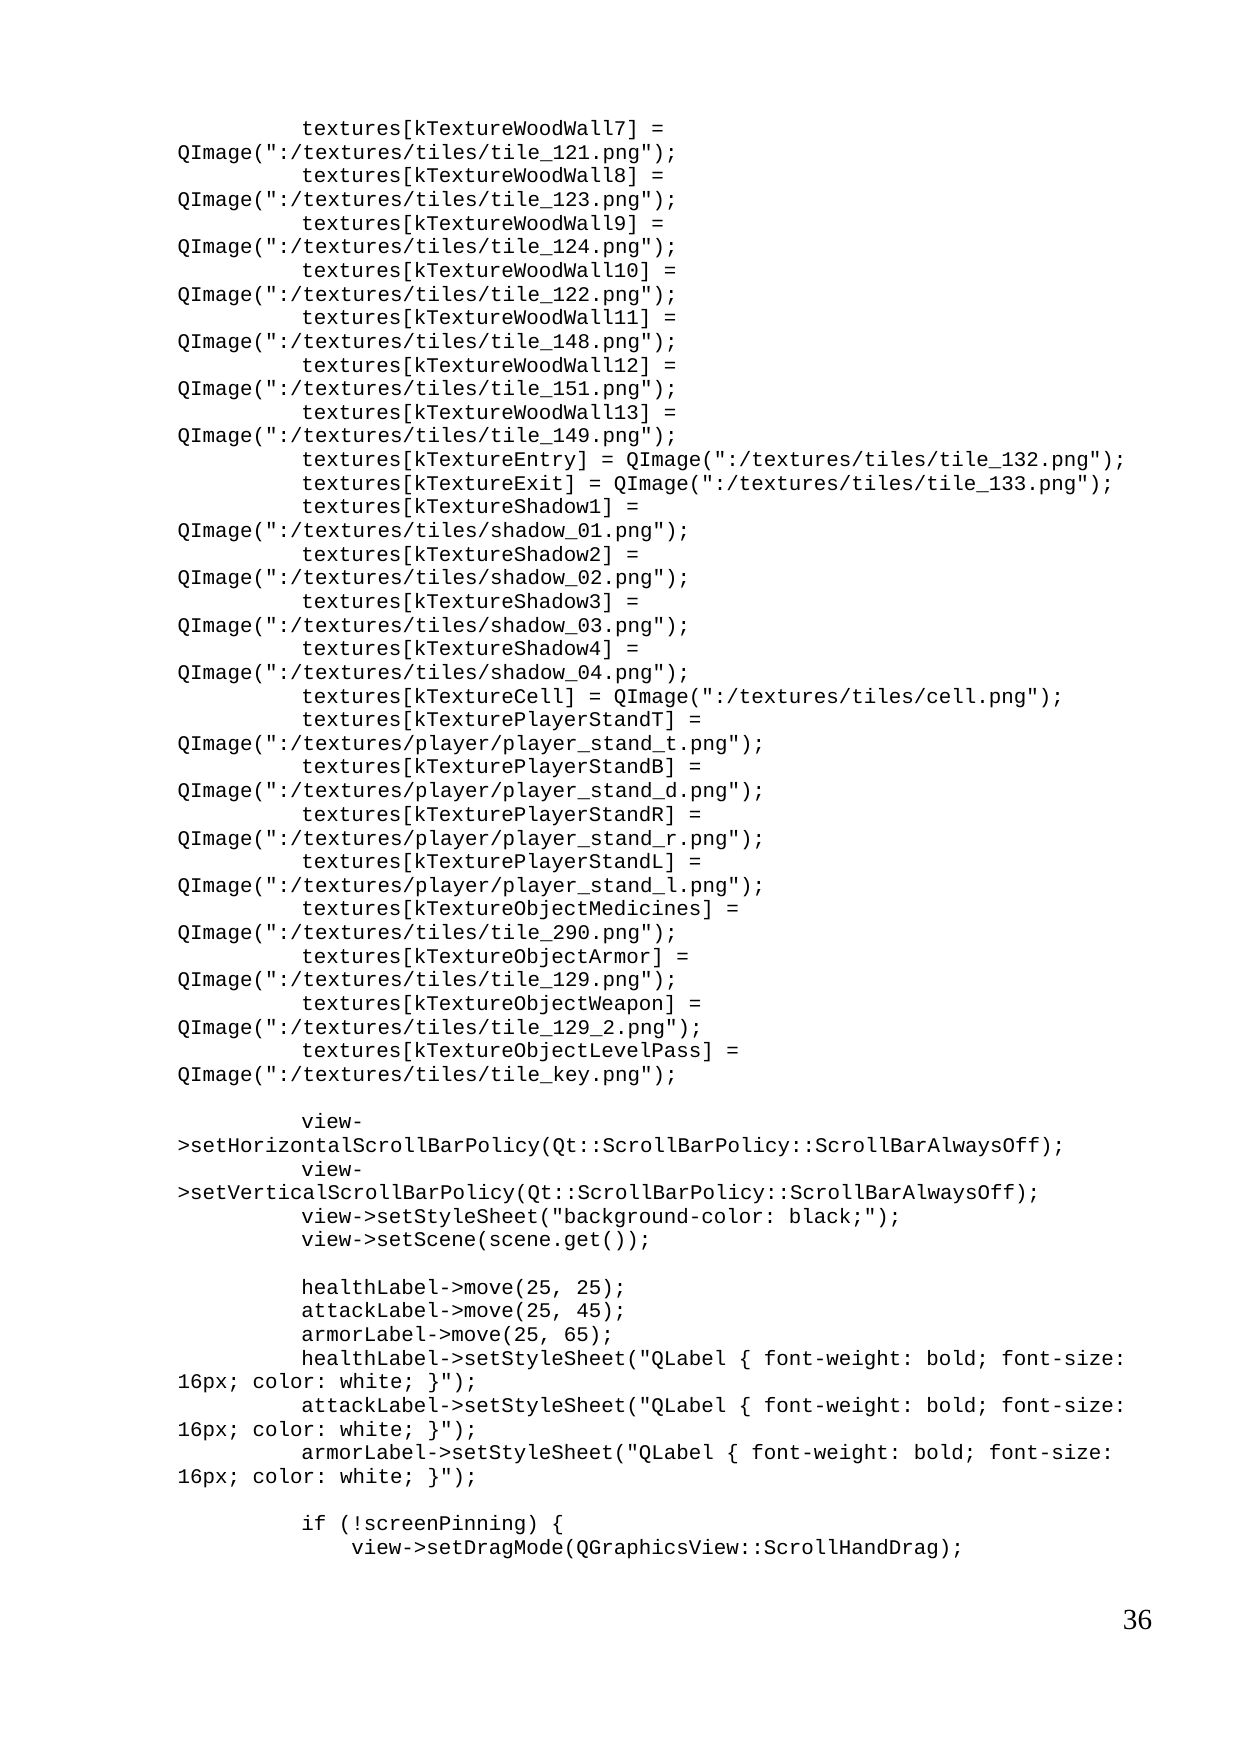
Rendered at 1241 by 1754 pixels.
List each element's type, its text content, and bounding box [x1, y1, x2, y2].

text textures[kTextureObjectLevelPass] = QImage(":/textures/tiles/tile_key.png"); [177, 1040, 1152, 1088]
text textures[kTexturePlayerStandT] = QImage(":/textures/player/player_stand_t.png"); [177, 709, 1152, 757]
text textures[kTextureShadow2] = QImage(":/textures/tiles/shadow_02.png"); [177, 544, 1152, 591]
text textures[kTexturePlayerStandR] = QImage(":/textures/player/player_stand_r.png"); [177, 804, 1152, 851]
text healthLabel->setStyleSheet("QLabel { font-weight: bold; font-size: 16px; color: white; }"); [177, 1348, 1152, 1395]
text armorLabel->move(25, 65); [177, 1324, 1152, 1348]
text textures[kTextureWoodWall7] = QImage(":/textures/tiles/tile_121.png"); [177, 118, 1152, 165]
text view->setHorizontalScrollBarPolicy(Qt::ScrollBarPolicy::ScrollBarAlwaysOff); [177, 1111, 1152, 1158]
text textures[kTextureWoodWall8] = QImage(":/textures/tiles/tile_123.png"); [177, 165, 1152, 213]
text if (!screenPinning) { [177, 1513, 1152, 1537]
text textures[kTextureObjectArmor] = QImage(":/textures/tiles/tile_129.png"); [177, 946, 1152, 993]
text textures[kTextureCell] = QImage(":/textures/tiles/cell.png"); [177, 686, 1152, 709]
text healthLabel->move(25, 25); [177, 1277, 1152, 1300]
text textures[kTextureObjectMedicines] = QImage(":/textures/tiles/tile_290.png"); [177, 898, 1152, 946]
text textures[kTextureWoodWall10] = QImage(":/textures/tiles/tile_122.png"); [177, 260, 1152, 307]
text view->setStyleSheet("background-color: black;"); [177, 1206, 1152, 1229]
text view->setVerticalScrollBarPolicy(Qt::ScrollBarPolicy::ScrollBarAlwaysOff); [177, 1158, 1152, 1206]
text view->setScene(scene.get()); [177, 1229, 1152, 1253]
text textures[kTextureShadow1] = QImage(":/textures/tiles/shadow_01.png"); [177, 496, 1152, 544]
text textures[kTextureEntry] = QImage(":/textures/tiles/tile_132.png"); [177, 449, 1152, 473]
text textures[kTextureWoodWall12] = QImage(":/textures/tiles/tile_151.png"); [177, 354, 1152, 402]
text textures[kTextureShadow3] = QImage(":/textures/tiles/shadow_03.png"); [177, 591, 1152, 638]
text textures[kTexturePlayerStandL] = QImage(":/textures/player/player_stand_l.png"); [177, 851, 1152, 898]
text armorLabel->setStyleSheet("QLabel { font-weight: bold; font-size: 16px; color: white; }"); [177, 1442, 1152, 1489]
text textures[kTextureShadow4] = QImage(":/textures/tiles/shadow_04.png"); [177, 638, 1152, 686]
text textures[kTextureWoodWall11] = QImage(":/textures/tiles/tile_148.png"); [177, 307, 1152, 354]
text textures[kTexturePlayerStandB] = QImage(":/textures/player/player_stand_d.png"); [177, 757, 1152, 804]
text attackLabel->move(25, 45); [177, 1300, 1152, 1324]
text textures[kTextureWoodWall9] = QImage(":/textures/tiles/tile_124.png"); [177, 213, 1152, 260]
text attackLabel->setStyleSheet("QLabel { font-weight: bold; font-size: 16px; color: white; }"); [177, 1395, 1152, 1442]
text view->setDragMode(QGraphicsView::ScrollHandDrag); [177, 1537, 1152, 1561]
text textures[kTextureWoodWall13] = QImage(":/textures/tiles/tile_149.png"); [177, 402, 1152, 449]
text textures[kTextureObjectWeapon] = QImage(":/textures/tiles/tile_129_2.png"); [177, 993, 1152, 1040]
text textures[kTextureExit] = QImage(":/textures/tiles/tile_133.png"); [177, 473, 1152, 496]
